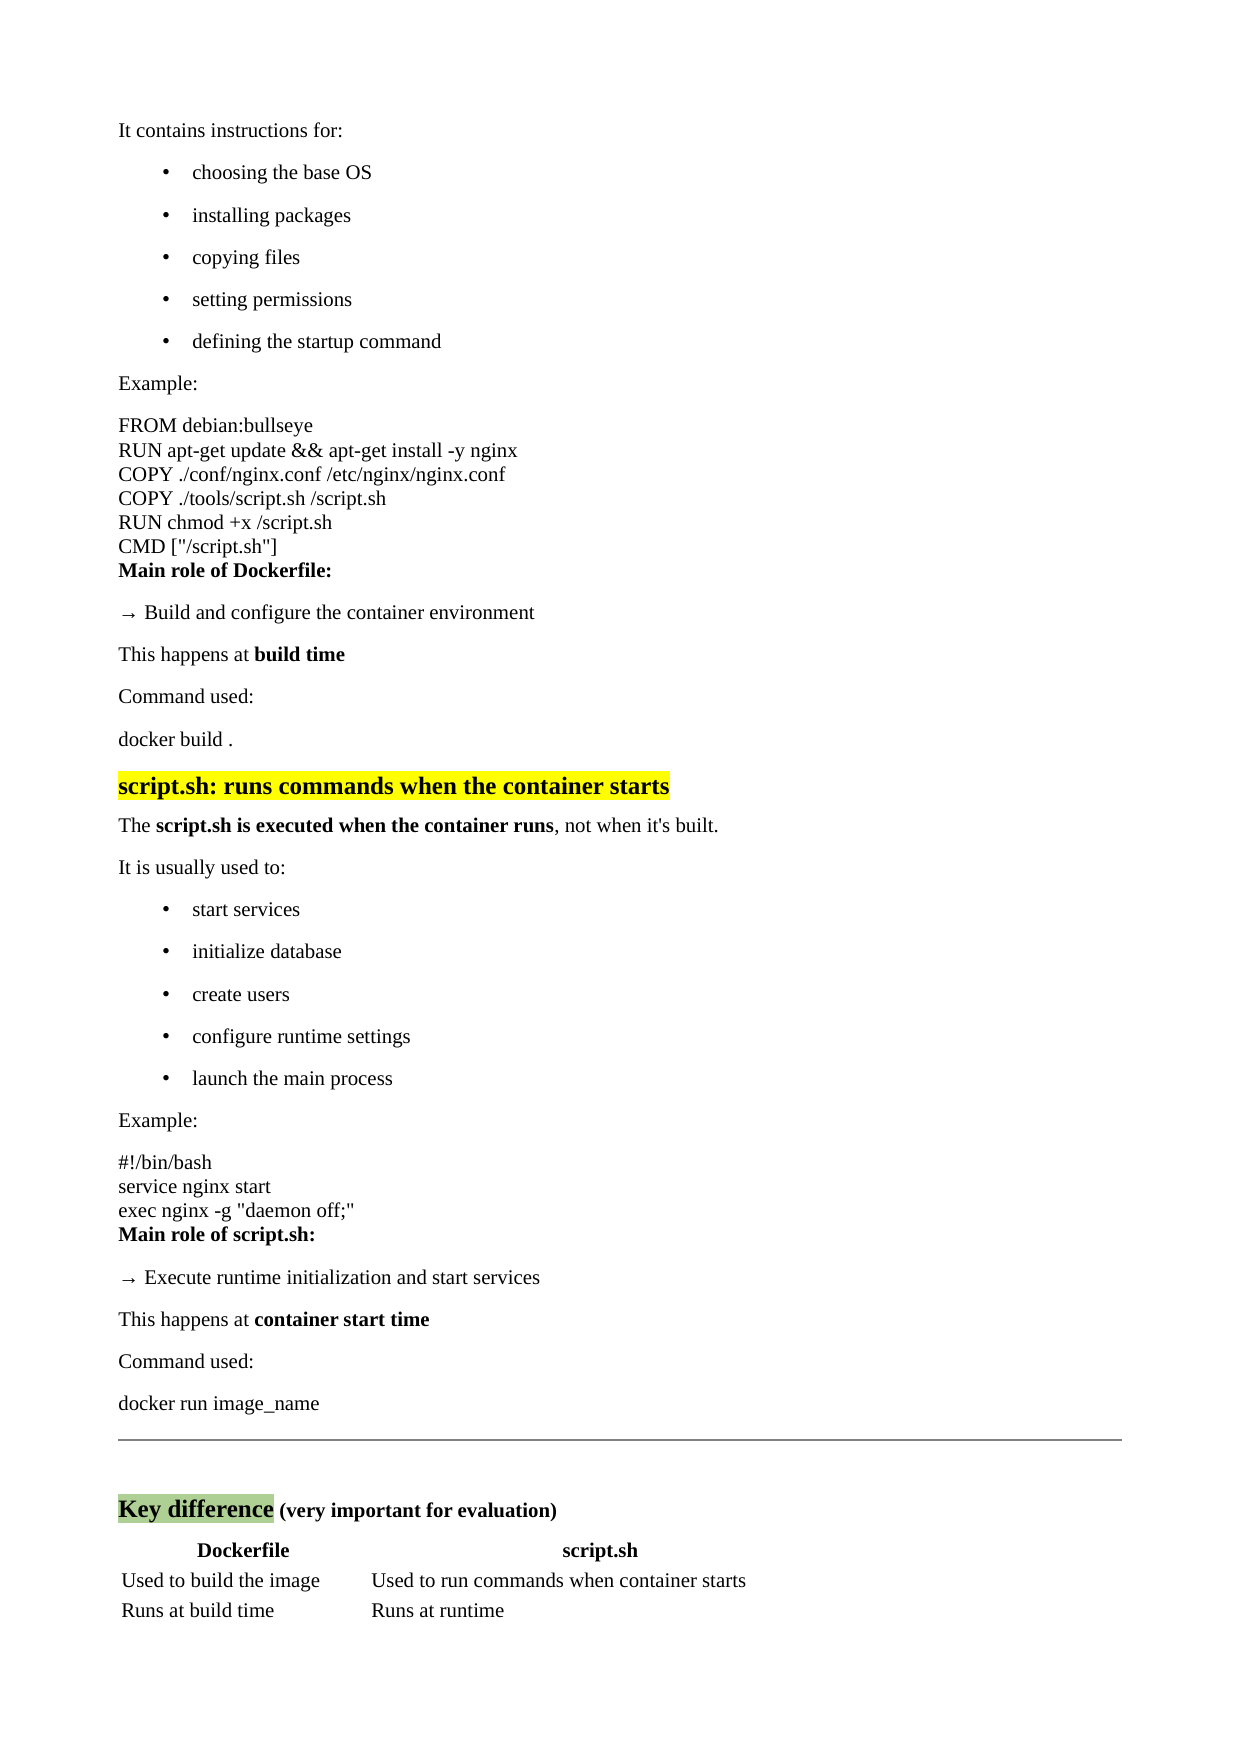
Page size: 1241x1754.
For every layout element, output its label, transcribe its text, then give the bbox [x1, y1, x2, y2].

text docker build . [118, 727, 1122, 751]
text This happens at container start time [118, 1307, 1122, 1331]
text It contains instructions for: [118, 118, 1122, 142]
text CMD ["/script.sh"] [118, 534, 1122, 558]
list choosing the base OS [162, 160, 1122, 184]
table_header script.sh [368, 1535, 832, 1565]
list defining the startup command [162, 329, 1122, 353]
text docker run image_name [118, 1391, 1122, 1415]
text service nginx start [118, 1174, 1122, 1198]
text Example: [118, 371, 1122, 395]
list copying files [162, 245, 1122, 269]
text RUN apt-get update && apt-get install -y nginx [118, 437, 1122, 462]
text #!/bin/bash [118, 1150, 1122, 1174]
text Command used: [118, 1349, 1122, 1373]
list setting permissions [162, 287, 1122, 311]
text COPY ./conf/nginx.conf /etc/nginx/nginx.conf [118, 462, 1122, 486]
list launch the main process [162, 1066, 1122, 1090]
table_cell Runs at build time [118, 1595, 368, 1625]
text → Execute runtime initialization and start services [118, 1264, 1122, 1289]
table_cell Runs at runtime [368, 1595, 832, 1625]
list installing packages [162, 202, 1122, 227]
subtitle Key difference (very important for evaluation) [118, 1494, 1122, 1523]
list start services [162, 897, 1122, 921]
subtitle script.sh: runs commands when the container starts [118, 771, 1122, 800]
table_header Dockerfile [118, 1535, 368, 1565]
text Main role of Dockerfile: [118, 558, 1122, 582]
table_cell Used to build the image [118, 1565, 368, 1595]
text Command used: [118, 684, 1122, 708]
text The script.sh is executed when the container runs, not when it's built. [118, 813, 1122, 837]
text FROM debian:bullseye [118, 413, 1122, 437]
list create users [162, 981, 1122, 1006]
text → Build and configure the container environment [118, 600, 1122, 624]
table_cell Used to run commands when container starts [368, 1565, 832, 1595]
list configure runtime settings [162, 1024, 1122, 1048]
text COPY ./tools/script.sh /script.sh [118, 486, 1122, 510]
text This happens at build time [118, 642, 1122, 666]
text RUN chmod +x /script.sh [118, 510, 1122, 534]
list initialize database [162, 939, 1122, 963]
text Example: [118, 1108, 1122, 1132]
text Main role of script.sh: [118, 1222, 1122, 1246]
text It is usually used to: [118, 855, 1122, 879]
text exec nginx -g "daemon off;" [118, 1198, 1122, 1222]
